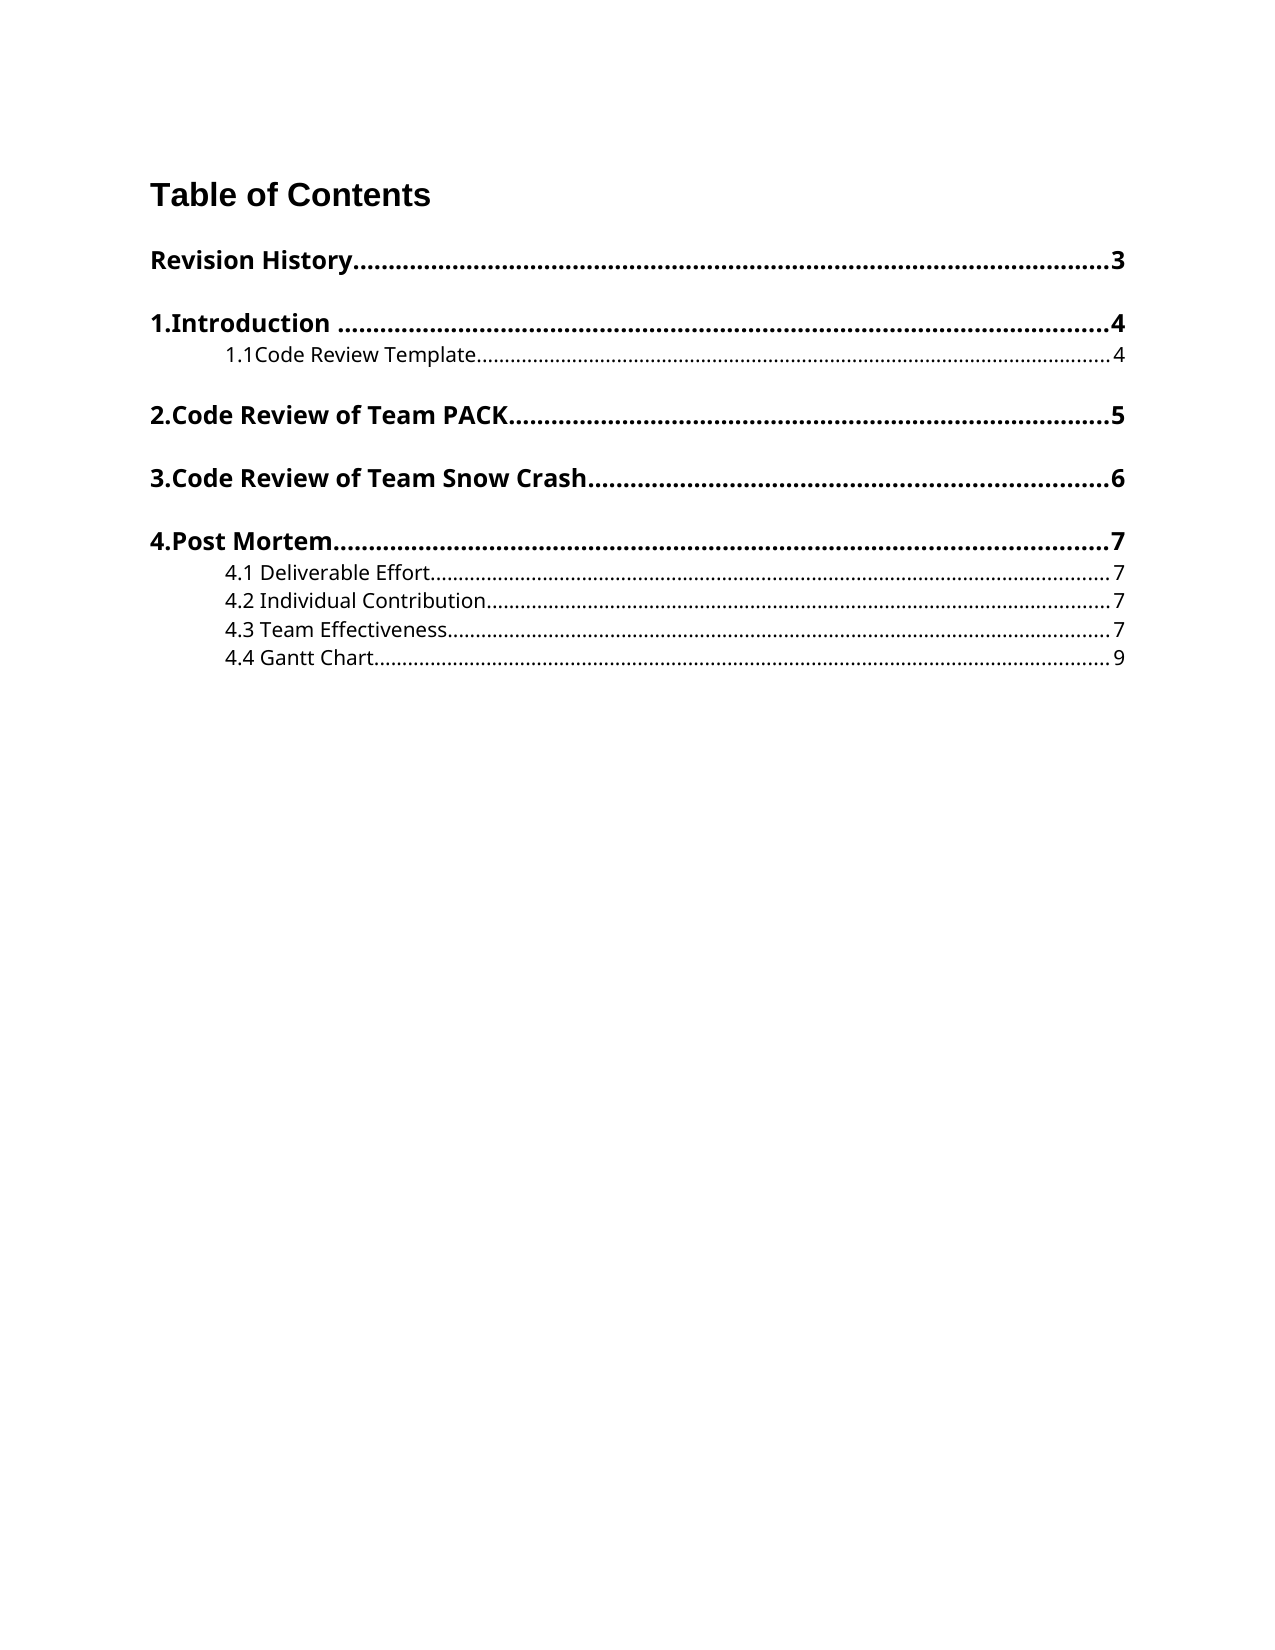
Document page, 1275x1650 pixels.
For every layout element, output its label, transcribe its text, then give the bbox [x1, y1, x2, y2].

text 4.3 Team Effectiveness 7 [225, 615, 1125, 643]
subtitle Table of Contents [150, 175, 1125, 213]
text 4.Post Mortem 7 [150, 524, 1125, 558]
text 2.Code Review of Team PACK 5 [150, 397, 1125, 432]
text 4.2 Individual Contribution 7 [225, 586, 1125, 615]
text 3.Code Review of Team Snow Crash 6 [150, 461, 1125, 495]
text 4.1 Deliverable Effort 7 [225, 558, 1125, 586]
text 1.Introduction 4 [150, 306, 1125, 340]
text 1.1Code Review Template 4 [225, 340, 1125, 368]
text 4.4 Gantt Chart 9 [225, 643, 1125, 672]
text Revision History 3 [150, 243, 1125, 277]
